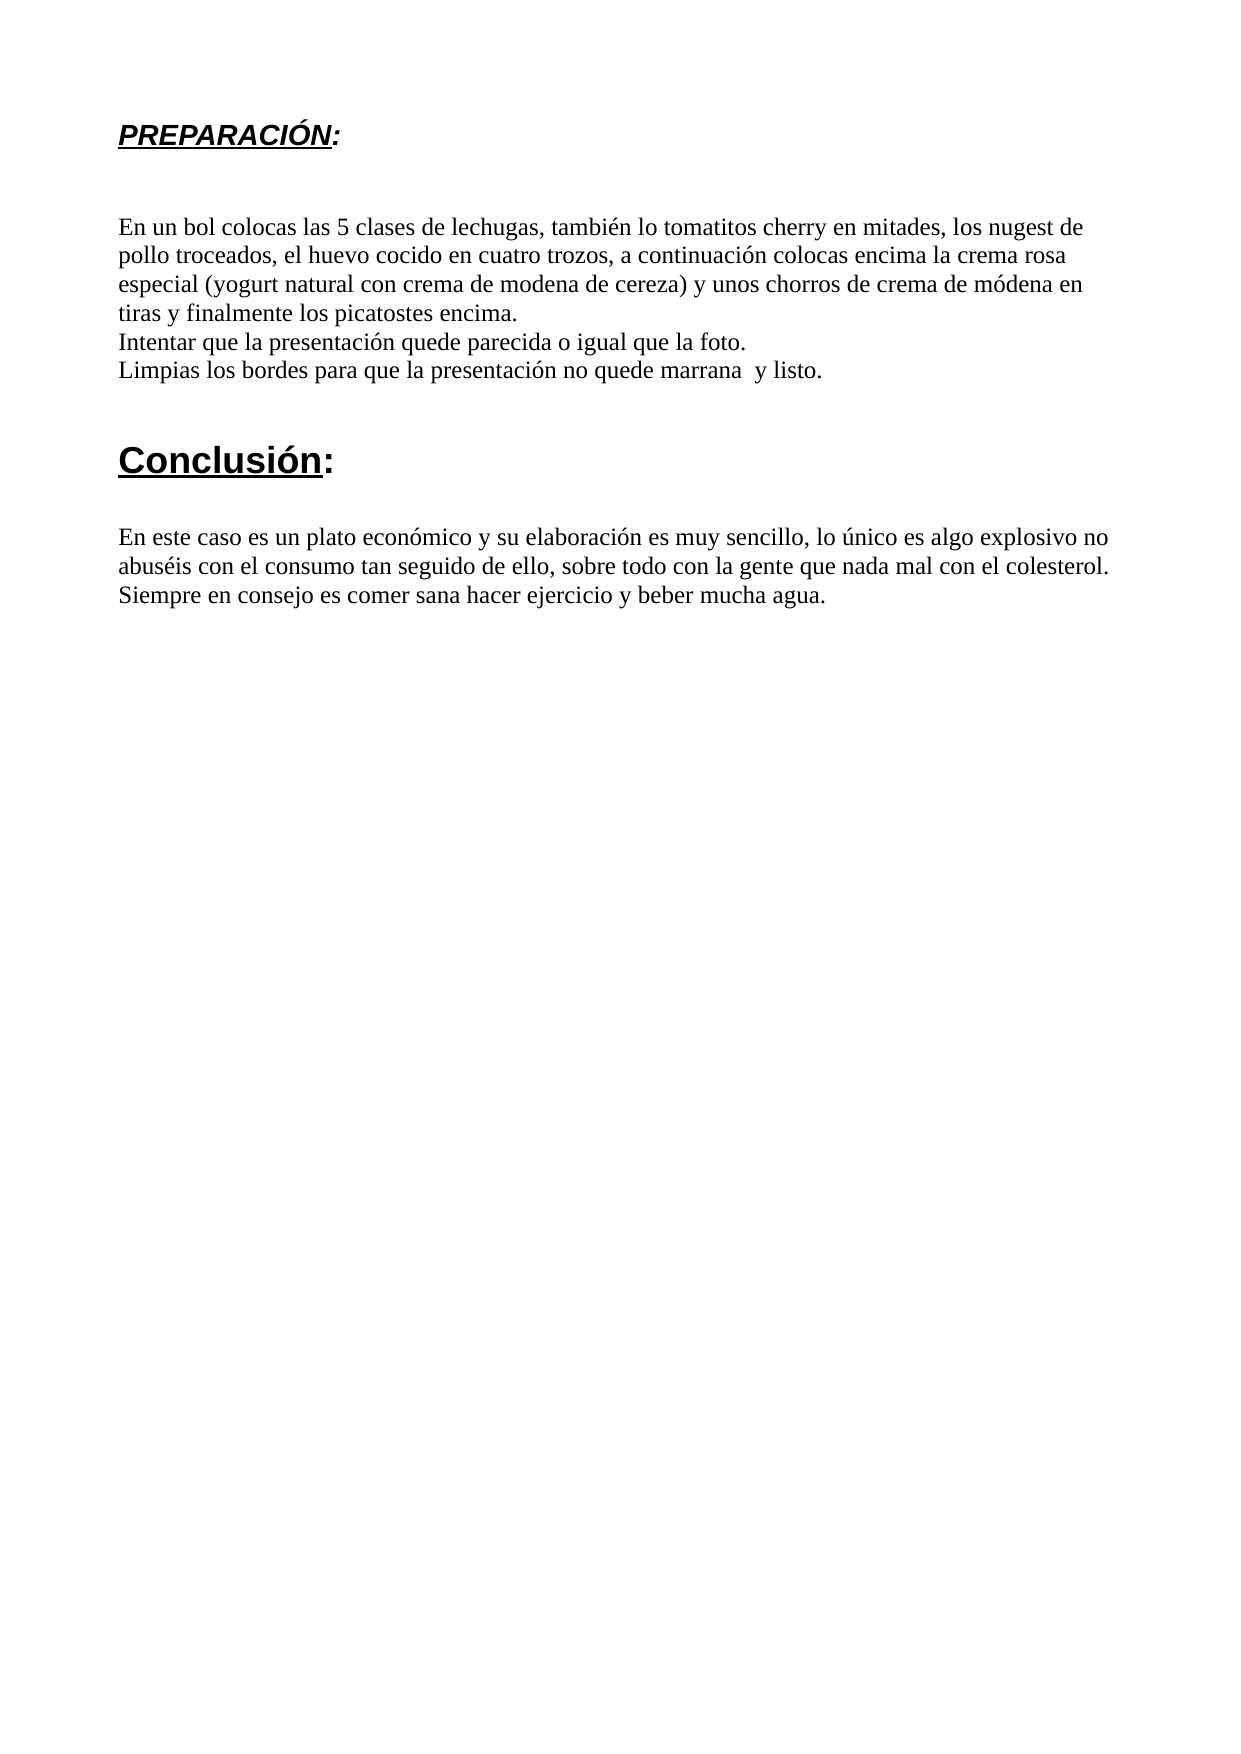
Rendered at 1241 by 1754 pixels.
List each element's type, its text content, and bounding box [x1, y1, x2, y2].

text En este caso es un plato económico y su elaboración es muy sencillo, lo único es algo explosivo no abuséis con el consumo tan seguido de ello, sobre todo con la gente que nada mal con el colesterol. [118, 522, 1122, 580]
text Siempre en consejo es comer sana hacer ejercicio y beber mucha agua. [118, 580, 1122, 609]
text En un bol colocas las 5 clases de lechugas, también lo tomatitos cherry en mitades, los nugest de pollo troceados, el huevo cocido en cuatro trozos, a continuación colocas encima la crema rosa especial (yogurt natural con crema de modena de cereza) y unos chorros de crema de módena en tiras y finalmente los picatostes encima. [118, 212, 1122, 327]
text Intentar que la presentación quede parecida o igual que la foto. [118, 327, 1122, 356]
text Limpias los bordes para que la presentación no quede marrana y listo. [118, 356, 1122, 384]
subtitle Conclusión: [118, 438, 1122, 481]
subtitle PREPARACIÓN: [118, 118, 1122, 152]
